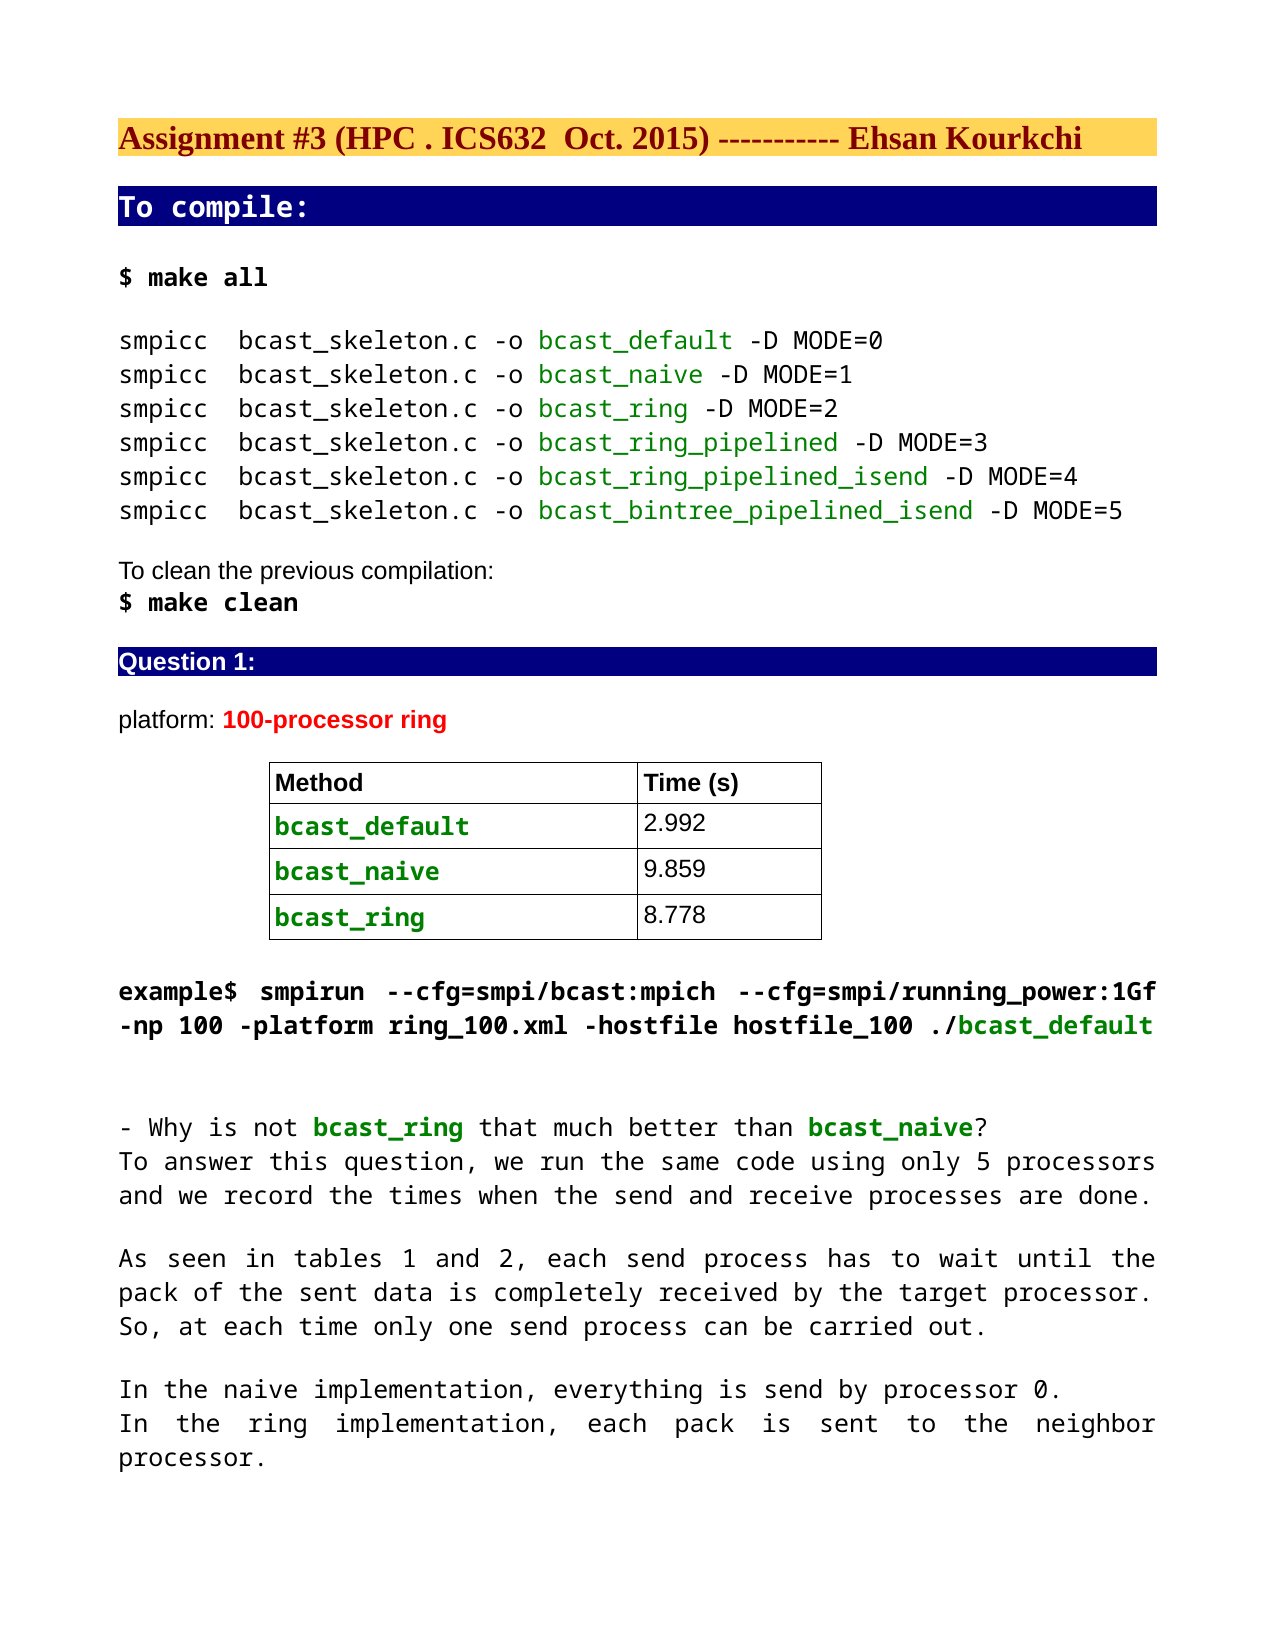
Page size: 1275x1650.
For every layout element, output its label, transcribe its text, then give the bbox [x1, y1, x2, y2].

text example$ smpirun --cfg=smpi/bcast:mpich --cfg=smpi/running_power:1Gf -np 100 -platform ring_100.xml -hostfile hostfile_100 ./bcast_default [118, 973, 1157, 1042]
table_cell bcast_default [270, 804, 637, 848]
text smpicc bcast_skeleton.c -o bcast_ring_pipelined -D MODE=3 [118, 425, 1157, 459]
text In the ring implementation, each pack is sent to the neighbor processor. [118, 1406, 1157, 1474]
text As seen in tables 1 and 2, each send process has to wait until the pack of the sent data is completely received by the target processor. [118, 1241, 1157, 1309]
table_cell 2.992 [638, 804, 821, 848]
table_cell 8.778 [638, 895, 821, 939]
table_header Method [270, 763, 637, 802]
text In the naive implementation, everything is send by processor 0. [118, 1372, 1157, 1406]
text - Why is not bcast_ring that much better than bcast_naive? [118, 1110, 1157, 1144]
text smpicc bcast_skeleton.c -o bcast_ring -D MODE=2 [118, 391, 1157, 425]
text To clean the previous compilation: [118, 556, 1157, 584]
text To answer this question, we run the same code using only 5 processors and we record the times when the send and receive processes are done. [118, 1144, 1157, 1212]
text So, at each time only one send process can be carried out. [118, 1309, 1157, 1343]
text smpicc bcast_skeleton.c -o bcast_ring_pipelined_isend -D MODE=4 [118, 459, 1157, 493]
text smpicc bcast_skeleton.c -o bcast_bintree_pipelined_isend -D MODE=5 [118, 493, 1157, 527]
table_cell bcast_naive [270, 849, 637, 894]
text To compile: [118, 186, 1157, 226]
text smpicc bcast_skeleton.c -o bcast_naive -D MODE=1 [118, 357, 1157, 391]
text smpicc bcast_skeleton.c -o bcast_default -D MODE=0 [118, 322, 1157, 357]
text platform: 100-processor ring [118, 705, 1157, 733]
table_cell 9.859 [638, 849, 821, 894]
table_header Time (s) [638, 763, 821, 802]
text $ make clean [118, 584, 1157, 618]
table_cell bcast_ring [270, 895, 637, 939]
text $ make all [118, 260, 1157, 294]
text Question 1: [118, 647, 1157, 676]
